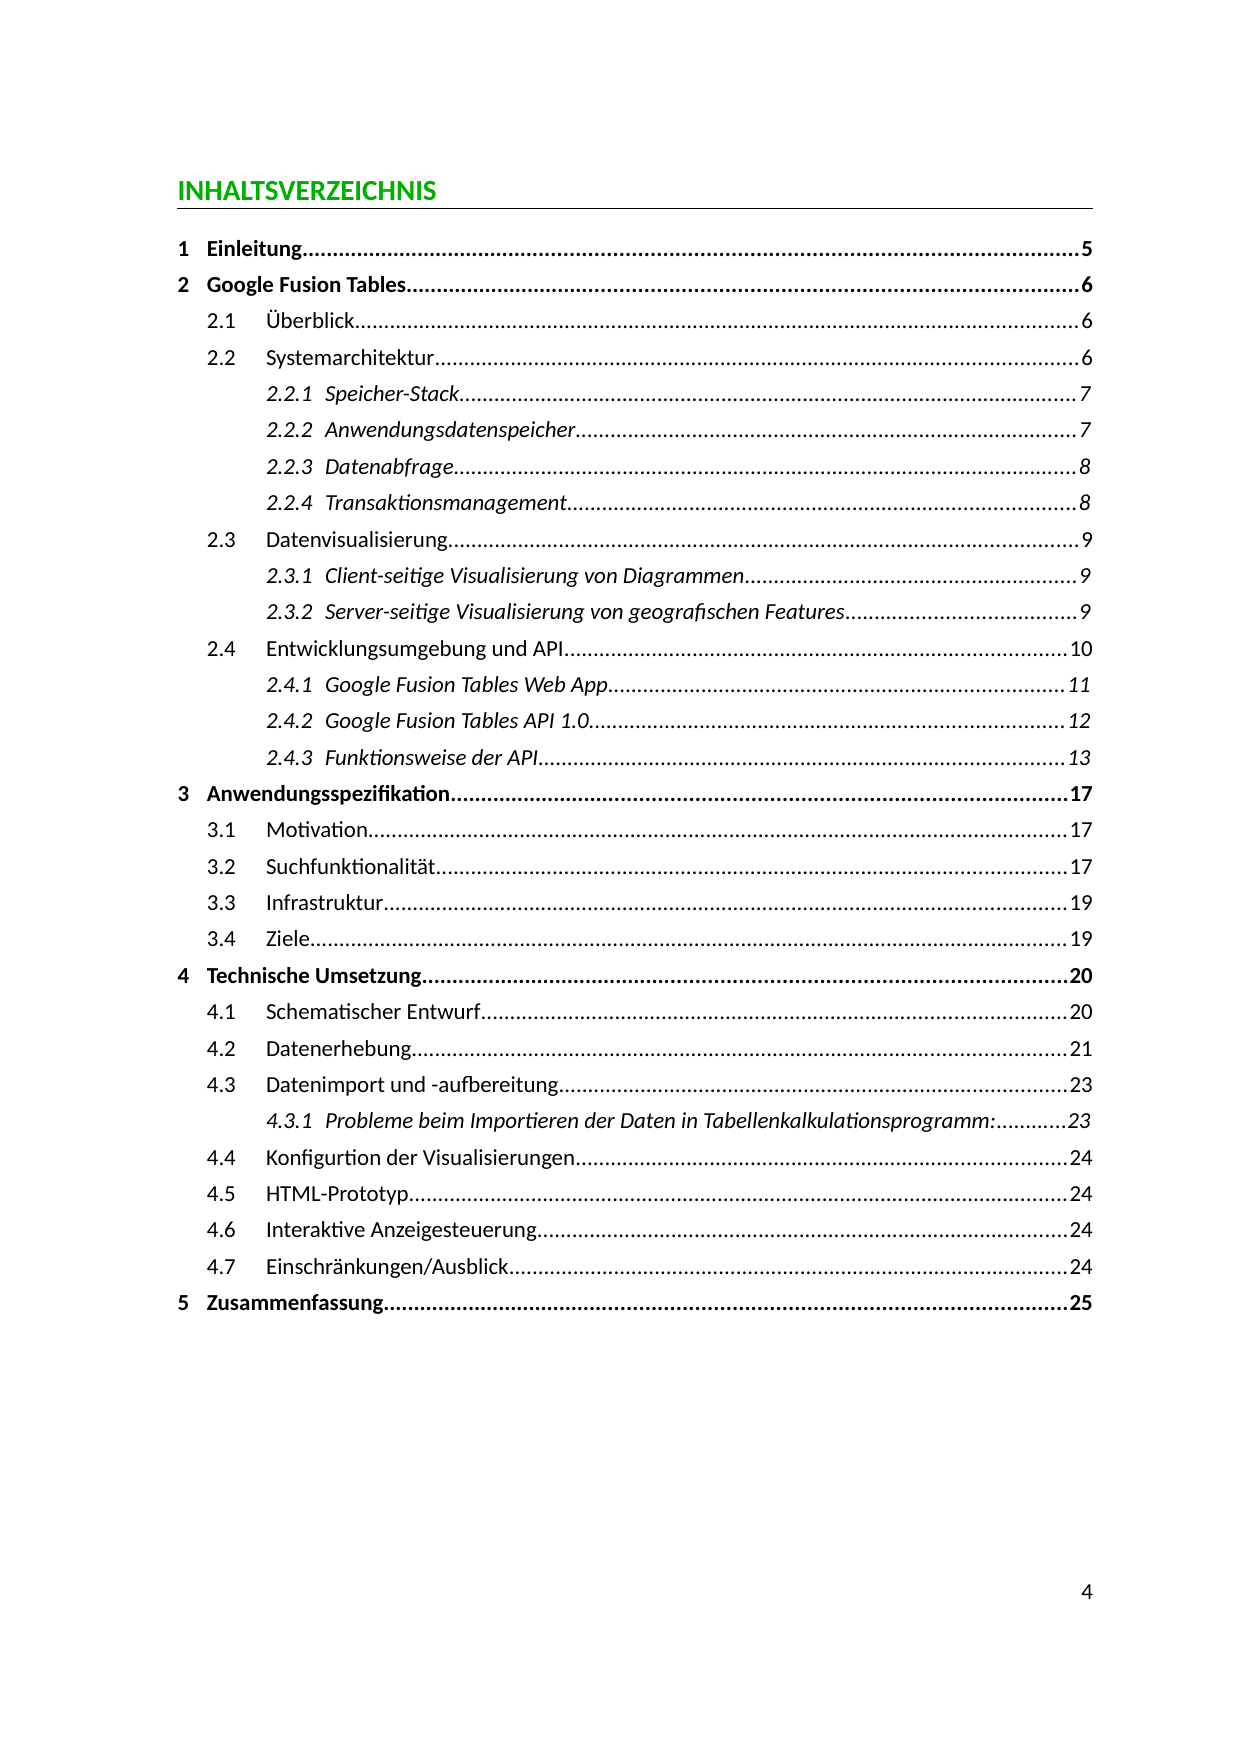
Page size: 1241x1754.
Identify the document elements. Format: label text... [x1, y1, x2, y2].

text 4.5 HTML-Prototyp 24 [207, 1179, 1093, 1207]
text 2.4.2 Google Fusion Tables API 1.0 12 [266, 706, 1093, 734]
text 2.3.1 Client-seitige Visualisierung von Diagrammen 9 [266, 561, 1093, 589]
text 2.4.3 Funktionsweise der API 13 [266, 743, 1093, 771]
text 2.4 Entwicklungsumgebung und API 10 [207, 634, 1093, 662]
text 2.2.2 Anwendungsdatenspeicher 7 [266, 416, 1093, 444]
text 4.3.1 Probleme beim Importieren der Daten in Tabellenkalkulationsprogramm: 23 [266, 1106, 1093, 1134]
text 4.3 Datenimport und -aufbereitung 23 [207, 1070, 1093, 1098]
text 2.2.4 Transaktionsmanagement 8 [266, 488, 1093, 516]
text 3.4 Ziele 19 [207, 924, 1093, 953]
text 4.4 Konfigurtion der Visualisierungen 24 [207, 1143, 1093, 1171]
text 4.6 Interaktive Anzeigesteuerung 24 [207, 1215, 1093, 1243]
text 3 Anwendungsspezifikation 17 [177, 779, 1093, 807]
text 2.2.3 Datenabfrage 8 [266, 452, 1093, 480]
subtitle Inhaltsverzeichnis [177, 172, 1093, 208]
text 2.4.1 Google Fusion Tables Web App 11 [266, 670, 1093, 698]
text 3.3 Infrastruktur 19 [207, 888, 1093, 916]
text 2.2 Systemarchitektur 6 [207, 343, 1093, 371]
text 4.7 Einschränkungen/Ausblick 24 [207, 1252, 1093, 1280]
text 2 Google Fusion Tables 6 [177, 270, 1093, 298]
text 1 Einleitung 5 [177, 234, 1093, 262]
text 2.1 Überblick 6 [207, 307, 1093, 334]
text 4 Technische Umsetzung 20 [177, 961, 1093, 989]
text 3.2 Suchfunktionalität 17 [207, 852, 1093, 880]
text 4.2 Datenerhebung 21 [207, 1034, 1093, 1062]
text 5 Zusammenfassung 25 [177, 1288, 1093, 1316]
text 4.1 Schematischer Entwurf 20 [207, 997, 1093, 1025]
text 3.1 Motivation 17 [207, 816, 1093, 843]
text 2.3 Datenvisualisierung 9 [207, 525, 1093, 553]
text 2.2.1 Speicher-Stack 7 [266, 379, 1093, 407]
text 2.3.2 Server-seitige Visualisierung von geografischen Features 9 [266, 597, 1093, 625]
